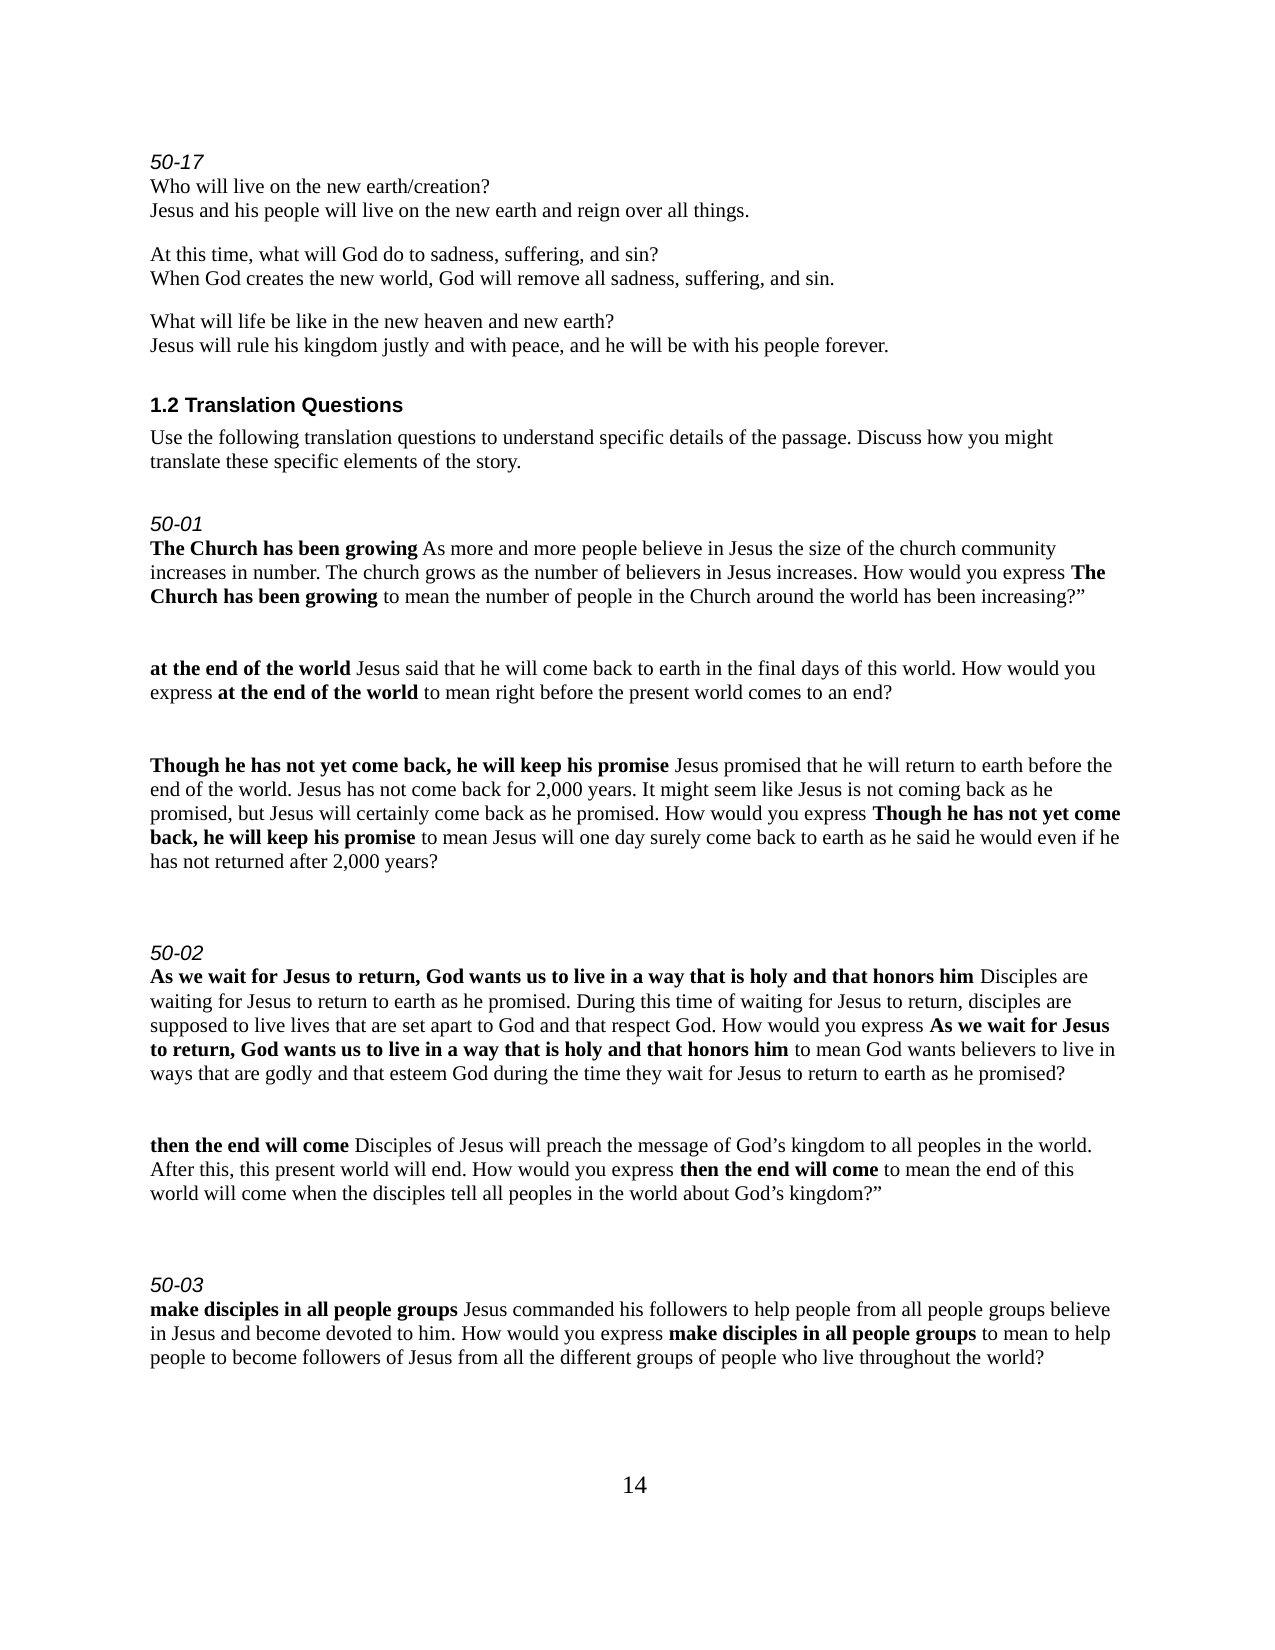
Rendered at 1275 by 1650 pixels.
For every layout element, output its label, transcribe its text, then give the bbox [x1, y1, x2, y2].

text at the end of the world Jesus said that he will come back to earth in the final days of this world. How would you express at the end of the world to mean right before the present world comes to an end? [150, 656, 1125, 704]
text Though he has not yet come back, he will keep his promise Jesus promised that he will return to earth before the end of the world. Jesus has not come back for 2,000 years. It might seem like Jesus is not coming back as he promised, but Jesus will certainly come back as he promised. How would you express Though he has not yet come back, he will keep his promise to mean Jesus will one day surely come back to earth as he said he would even if he has not returned after 2,000 years? [150, 752, 1125, 873]
subtitle 50-17 [150, 150, 1125, 174]
text At this time, what will God do to sadness, suffering, and sin? When God creates the new world, God will remove all sadness, suffering, and sin. [150, 242, 1125, 290]
text make disciples in all people groups Jesus commanded his followers to help people from all people groups believe in Jesus and become devoted to him. How would you express make disciples in all people groups to mean to help people to become followers of Jesus from all the different groups of people who live throughout the world? [150, 1297, 1125, 1369]
text Who will live on the new earth/creation? Jesus and his people will live on the new earth and reign over all things. [150, 174, 1125, 222]
text then the end will come Disciples of Jesus will preach the message of God’s kingdom to all peoples in the world. After this, this present world will end. How would you express then the end will come to mean the end of this world will come when the disciples tell all peoples in the world about God’s kingdom?” [150, 1133, 1125, 1205]
subtitle 1.2 Translation Questions [150, 393, 1125, 417]
subtitle 50-03 [150, 1273, 1125, 1297]
text What will life be like in the new heaven and new earth? Jesus will rule his kingdom justly and with peace, and he will be with his people forever. [150, 309, 1125, 357]
text Use the following translation questions to understand specific details of the passage. Discuss how you might translate these specific elements of the story. [150, 425, 1125, 473]
text The Church has been growing As more and more people believe in Jesus the size of the church community increases in number. The church grows as the number of believers in Jesus increases. How would you express The Church has been growing to mean the number of people in the Church around the world has been increasing?” [150, 536, 1125, 608]
subtitle 50-02 [150, 941, 1125, 964]
subtitle 50-01 [150, 512, 1125, 536]
text As we wait for Jesus to return, God wants us to live in a way that is holy and that honors him Disciples are waiting for Jesus to return to earth as he promised. During this time of waiting for Jesus to return, disciples are supposed to live lives that are set apart to God and that respect God. How would you express As we wait for Jesus to return, God wants us to live in a way that is holy and that honors him to mean God wants believers to live in ways that are godly and that esteem God during the time they wait for Jesus to return to earth as he promised? [150, 964, 1125, 1085]
